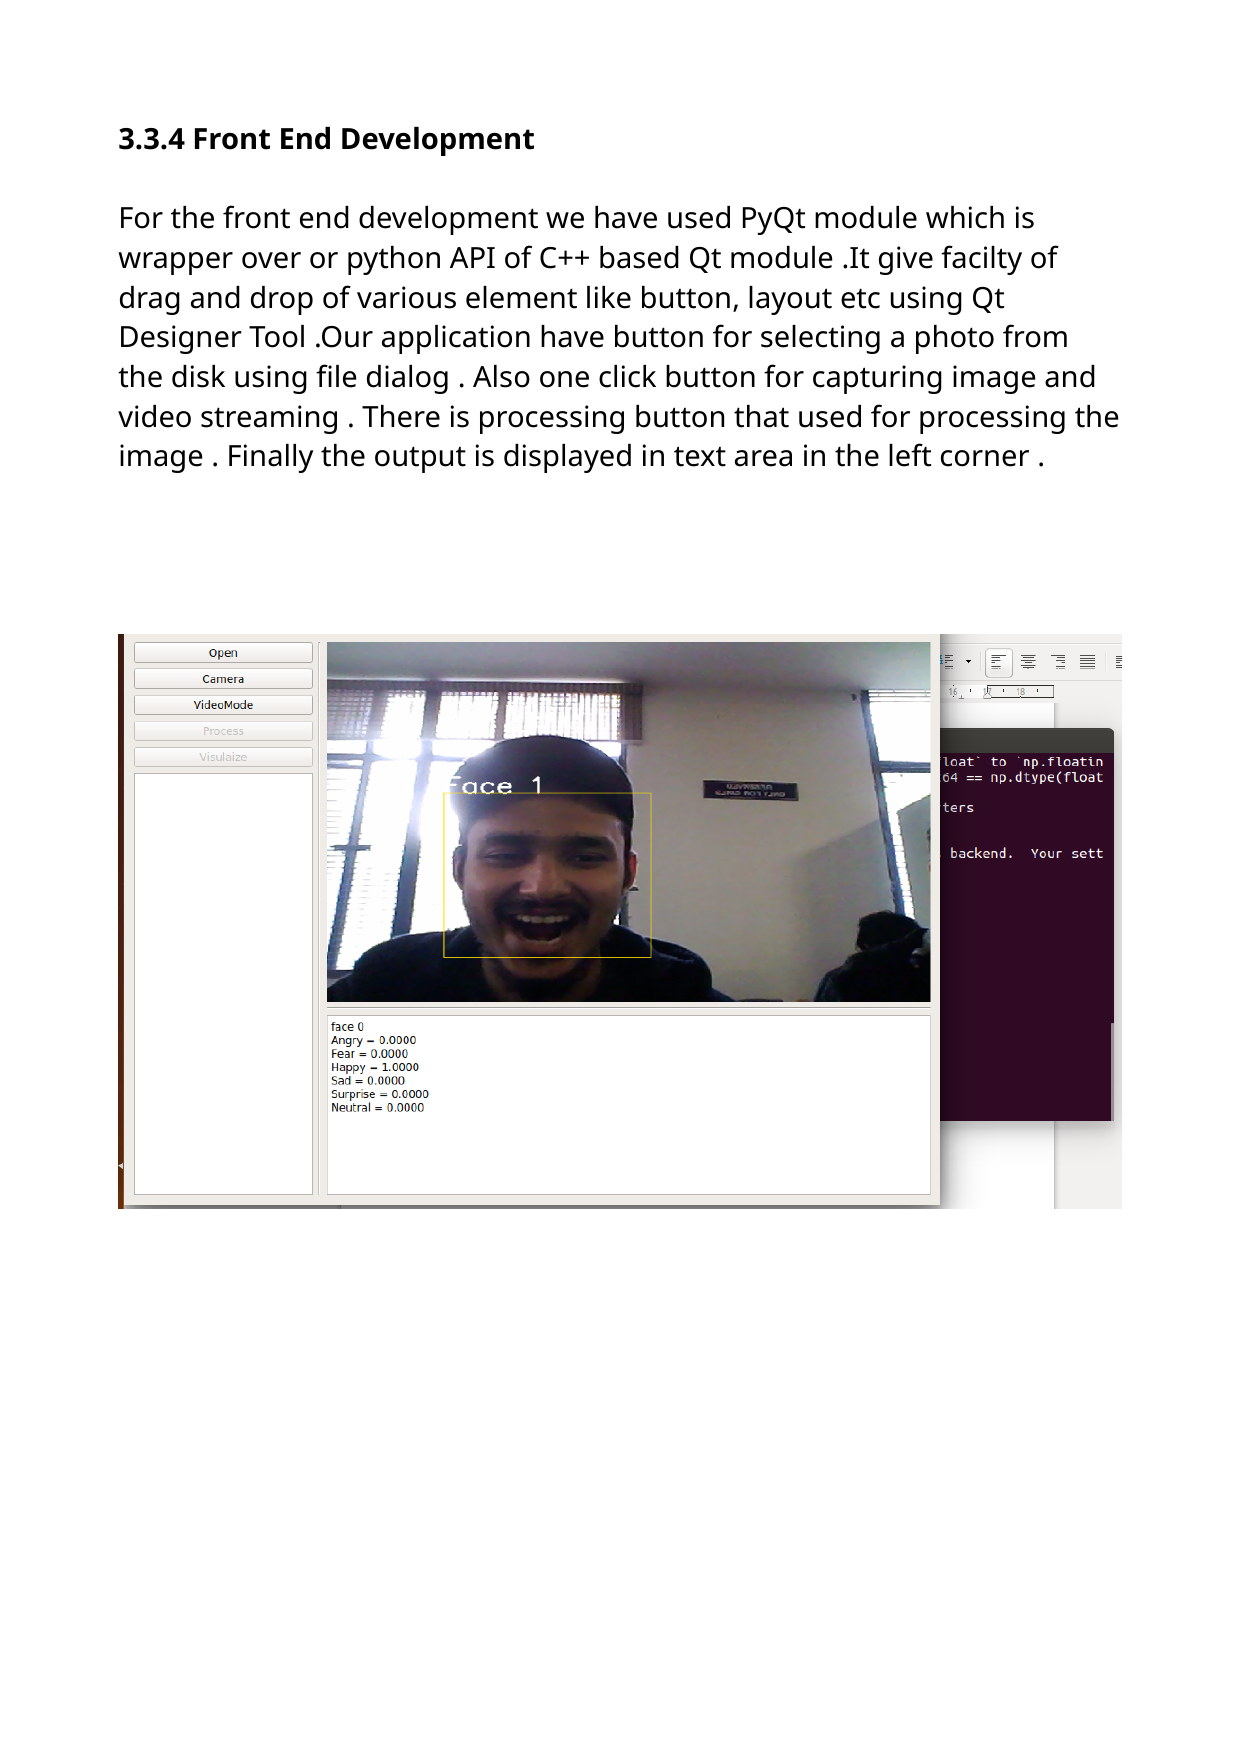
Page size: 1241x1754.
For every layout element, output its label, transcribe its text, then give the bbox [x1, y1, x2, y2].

picture [118, 634, 1123, 1209]
text For the front end development we have used PyQt module which is wrapper over or python API of C++ based Qt module .It give facilty of drag and drop of various element like button, layout etc using Qt Designer Tool .Our application have button for selecting a photo from the disk using file dialog . Also one click button for capturing image and video streaming . There is processing button that used for processing the image . Finally the output is displayed in text area in the left corner . [118, 197, 1122, 475]
text 3.3.4 Front End Development [118, 118, 1122, 158]
